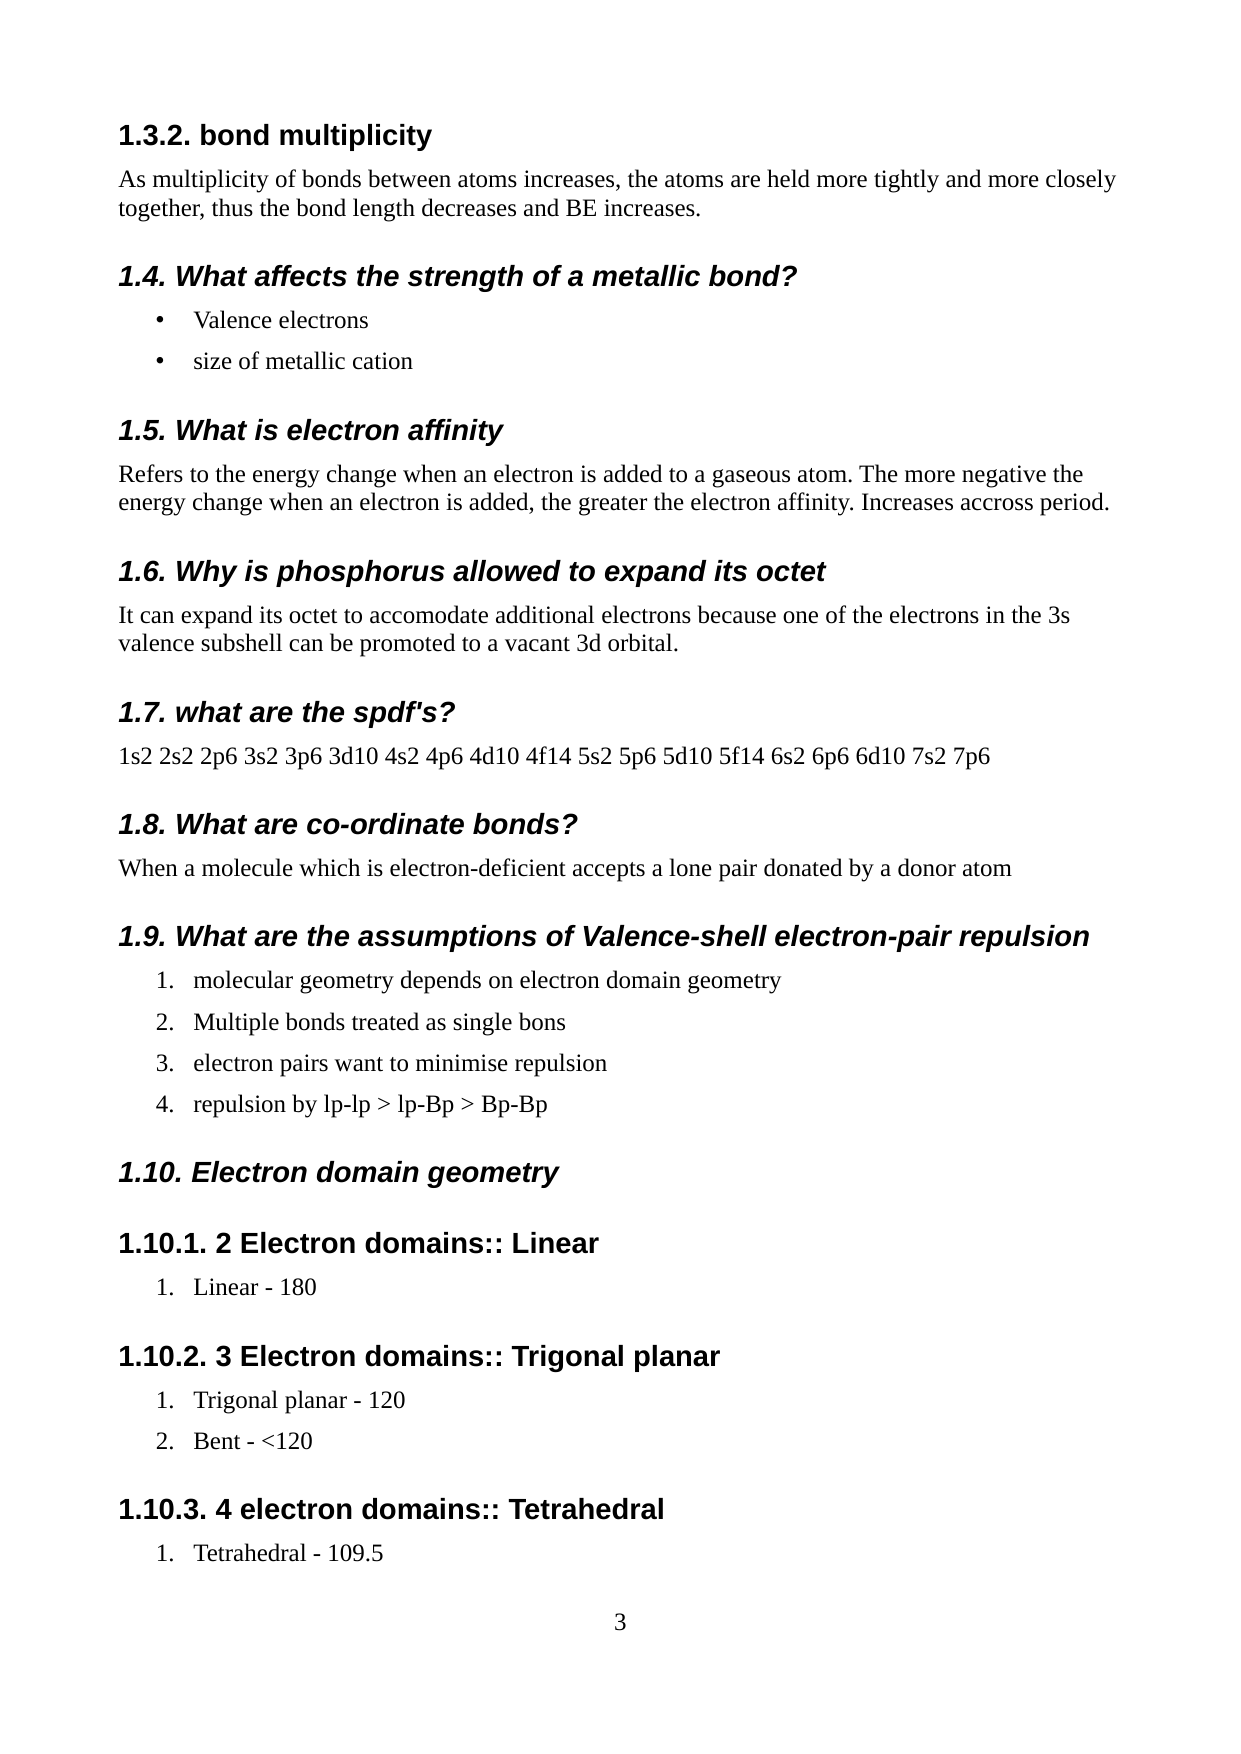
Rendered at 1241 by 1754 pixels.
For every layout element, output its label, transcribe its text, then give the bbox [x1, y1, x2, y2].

subtitle What are co-ordinate bonds? [118, 807, 1122, 841]
list Multiple bonds treated as single bons [156, 1007, 1122, 1035]
list repulsion by lp-lp > lp-Bp > Bp-Bp [156, 1089, 1122, 1118]
text Refers to the energy change when an electron is added to a gaseous atom. The more negative the energy change when an electron is added, the greater the electron affinity. Increases accross period. [118, 459, 1122, 516]
list Linear - 180 [156, 1272, 1122, 1301]
text When a molecule which is electron-deficient accepts a lone pair donated by a donor atom [118, 853, 1122, 882]
subtitle What is electron affinity [118, 413, 1122, 446]
text It can expand its octet to accomodate additional electrons because one of the electrons in the 3s valence subshell can be promoted to a vacant 3d orbital. [118, 600, 1122, 657]
subtitle 3 Electron domains:: Trigonal planar [118, 1339, 1122, 1372]
list Tetrahedral - 109.5 [156, 1538, 1122, 1567]
text 1s2 2s2 2p6 3s2 3p6 3d10 4s2 4p6 4d10 4f14 5s2 5p6 5d10 5f14 6s2 6p6 6d10 7s2 7p6 [118, 741, 1122, 769]
list molecular geometry depends on electron domain geometry [156, 965, 1122, 994]
list electron pairs want to minimise repulsion [156, 1048, 1122, 1077]
subtitle 4 electron domains:: Tetrahedral [118, 1492, 1122, 1526]
subtitle What are the assumptions of Valence-shell electron-pair repulsion [118, 919, 1122, 953]
list Bent - <120 [156, 1426, 1122, 1455]
subtitle 2 Electron domains:: Linear [118, 1226, 1122, 1260]
subtitle What affects the strength of a metallic bond? [118, 259, 1122, 293]
list Valence electrons [156, 305, 1122, 334]
subtitle what are the spdf's? [118, 695, 1122, 728]
subtitle Electron domain geometry [118, 1155, 1122, 1189]
subtitle bond multiplicity [118, 118, 1122, 152]
subtitle Why is phosphorus allowed to expand its octet [118, 554, 1122, 587]
list size of metallic cation [156, 346, 1122, 375]
text As multiplicity of bonds between atoms increases, the atoms are held more tightly and more closely together, thus the bond length decreases and BE increases. [118, 164, 1122, 222]
list Trigonal planar - 120 [156, 1385, 1122, 1413]
